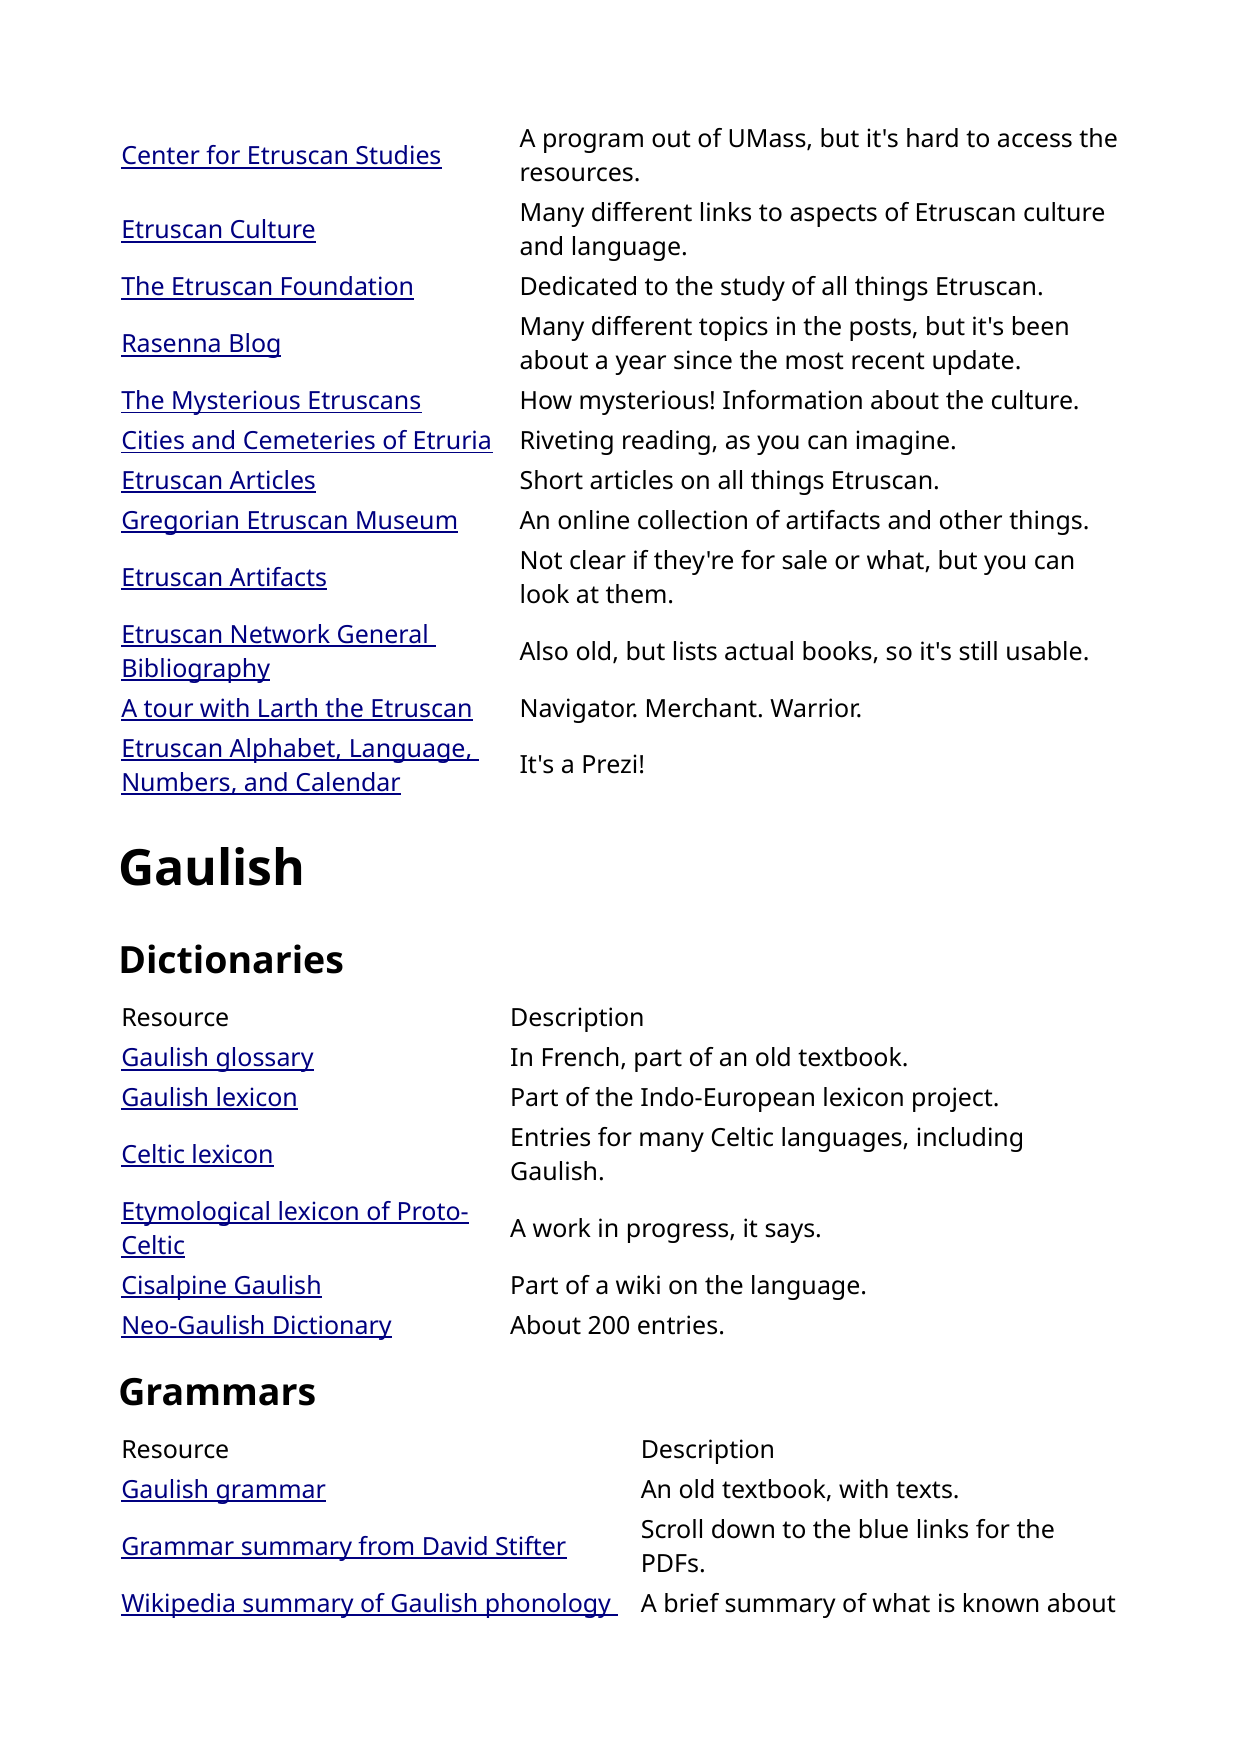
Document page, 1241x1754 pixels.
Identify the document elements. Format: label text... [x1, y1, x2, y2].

table_cell Neo-Gaulish Dictionary [118, 1305, 507, 1344]
table_header Resource [118, 1429, 638, 1469]
subtitle Dictionaries [118, 933, 1122, 984]
table_cell Etruscan Culture [118, 192, 516, 266]
table_cell Many different links to aspects of Etruscan culture and language. [516, 192, 1122, 266]
table_cell Navigator. Merchant. Warrior. [516, 688, 1122, 727]
table_cell Gregorian Etruscan Museum [118, 500, 516, 539]
table_cell Etruscan Artifacts [118, 540, 516, 613]
table_cell Celtic lexicon [118, 1117, 507, 1191]
table_header Description [638, 1429, 1122, 1469]
table_cell It's a Prezi! [516, 727, 1122, 801]
table_cell Riveting reading, as you can imagine. [516, 420, 1122, 460]
table_cell Etruscan Alphabet, Language, Numbers, and Calendar [118, 727, 516, 801]
table_cell About 200 entries. [507, 1305, 1066, 1344]
table_cell Many different topics in the posts, but it's been about a year since the most recent update. [516, 306, 1122, 380]
table_cell Scroll down to the blue links for the PDFs. [638, 1509, 1122, 1582]
table_cell Grammar summary from David Stifter [118, 1509, 638, 1582]
table_cell A work in progress, it says. [507, 1191, 1066, 1264]
table_cell Gaulish grammar [118, 1469, 638, 1508]
table_cell Etymological lexicon of Proto-Celtic [118, 1191, 507, 1264]
table_cell The Mysterious Etruscans [118, 380, 516, 420]
table_cell A program out of UMass, but it's hard to access the resources. [516, 118, 1122, 192]
table_cell Part of the Indo-European lexicon project. [507, 1077, 1066, 1117]
table_cell In French, part of an old textbook. [507, 1037, 1066, 1077]
table_cell Also old, but lists actual books, so it's still usable. [516, 614, 1122, 687]
table_cell Cisalpine Gaulish [118, 1265, 507, 1304]
table_cell Rasenna Blog [118, 306, 516, 380]
table_cell Cities and Cemeteries of Etruria [118, 420, 516, 460]
table_cell Gaulish lexicon [118, 1077, 507, 1117]
table_cell Gaulish glossary [118, 1037, 507, 1077]
table_cell Wikipedia summary of Gaulish phonology [118, 1583, 638, 1622]
subtitle Gaulish [118, 832, 1122, 900]
table_cell Etruscan Network General Bibliography [118, 614, 516, 687]
table_cell Not clear if they're for sale or what, but you can look at them. [516, 540, 1122, 613]
table_cell An online collection of artifacts and other things. [516, 500, 1122, 539]
subtitle Grammars [118, 1365, 1122, 1416]
table_cell Part of a wiki on the language. [507, 1265, 1066, 1304]
table_header Resource [118, 997, 507, 1037]
table_cell An old textbook, with texts. [638, 1469, 1122, 1508]
table_cell A tour with Larth the Etruscan [118, 688, 516, 727]
table_cell A brief summary of what is known about [638, 1583, 1122, 1622]
table_cell Etruscan Articles [118, 460, 516, 499]
table_cell Short articles on all things Etruscan. [516, 460, 1122, 499]
table_cell Dedicated to the study of all things Etruscan. [516, 266, 1122, 306]
table_cell The Etruscan Foundation [118, 266, 516, 306]
table_header Description [507, 997, 1066, 1037]
table_cell Entries for many Celtic languages, including Gaulish. [507, 1117, 1066, 1191]
table_cell How mysterious! Information about the culture. [516, 380, 1122, 420]
table_cell Center for Etruscan Studies [118, 118, 516, 192]
